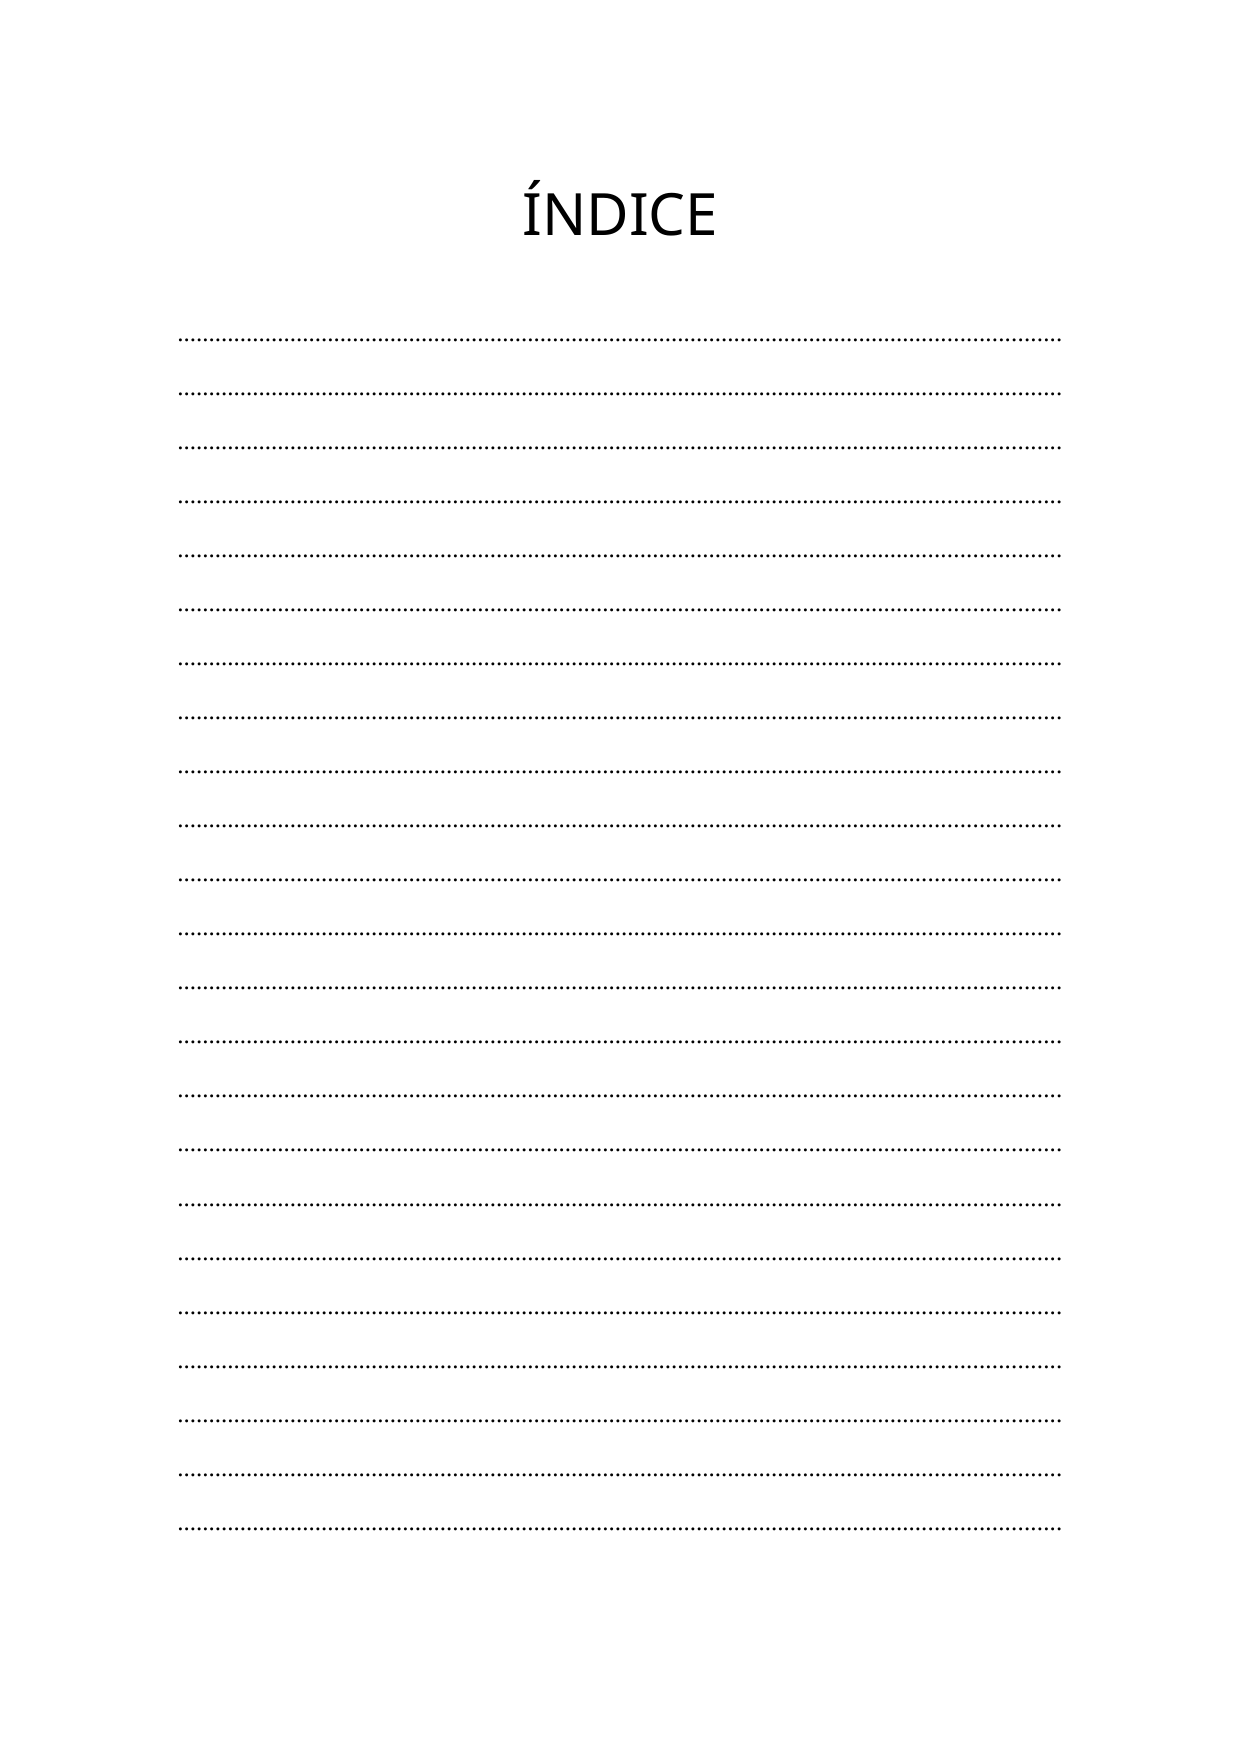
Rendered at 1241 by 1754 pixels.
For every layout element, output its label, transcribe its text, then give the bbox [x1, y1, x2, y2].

subtitle ÍNDICE [177, 173, 1063, 252]
